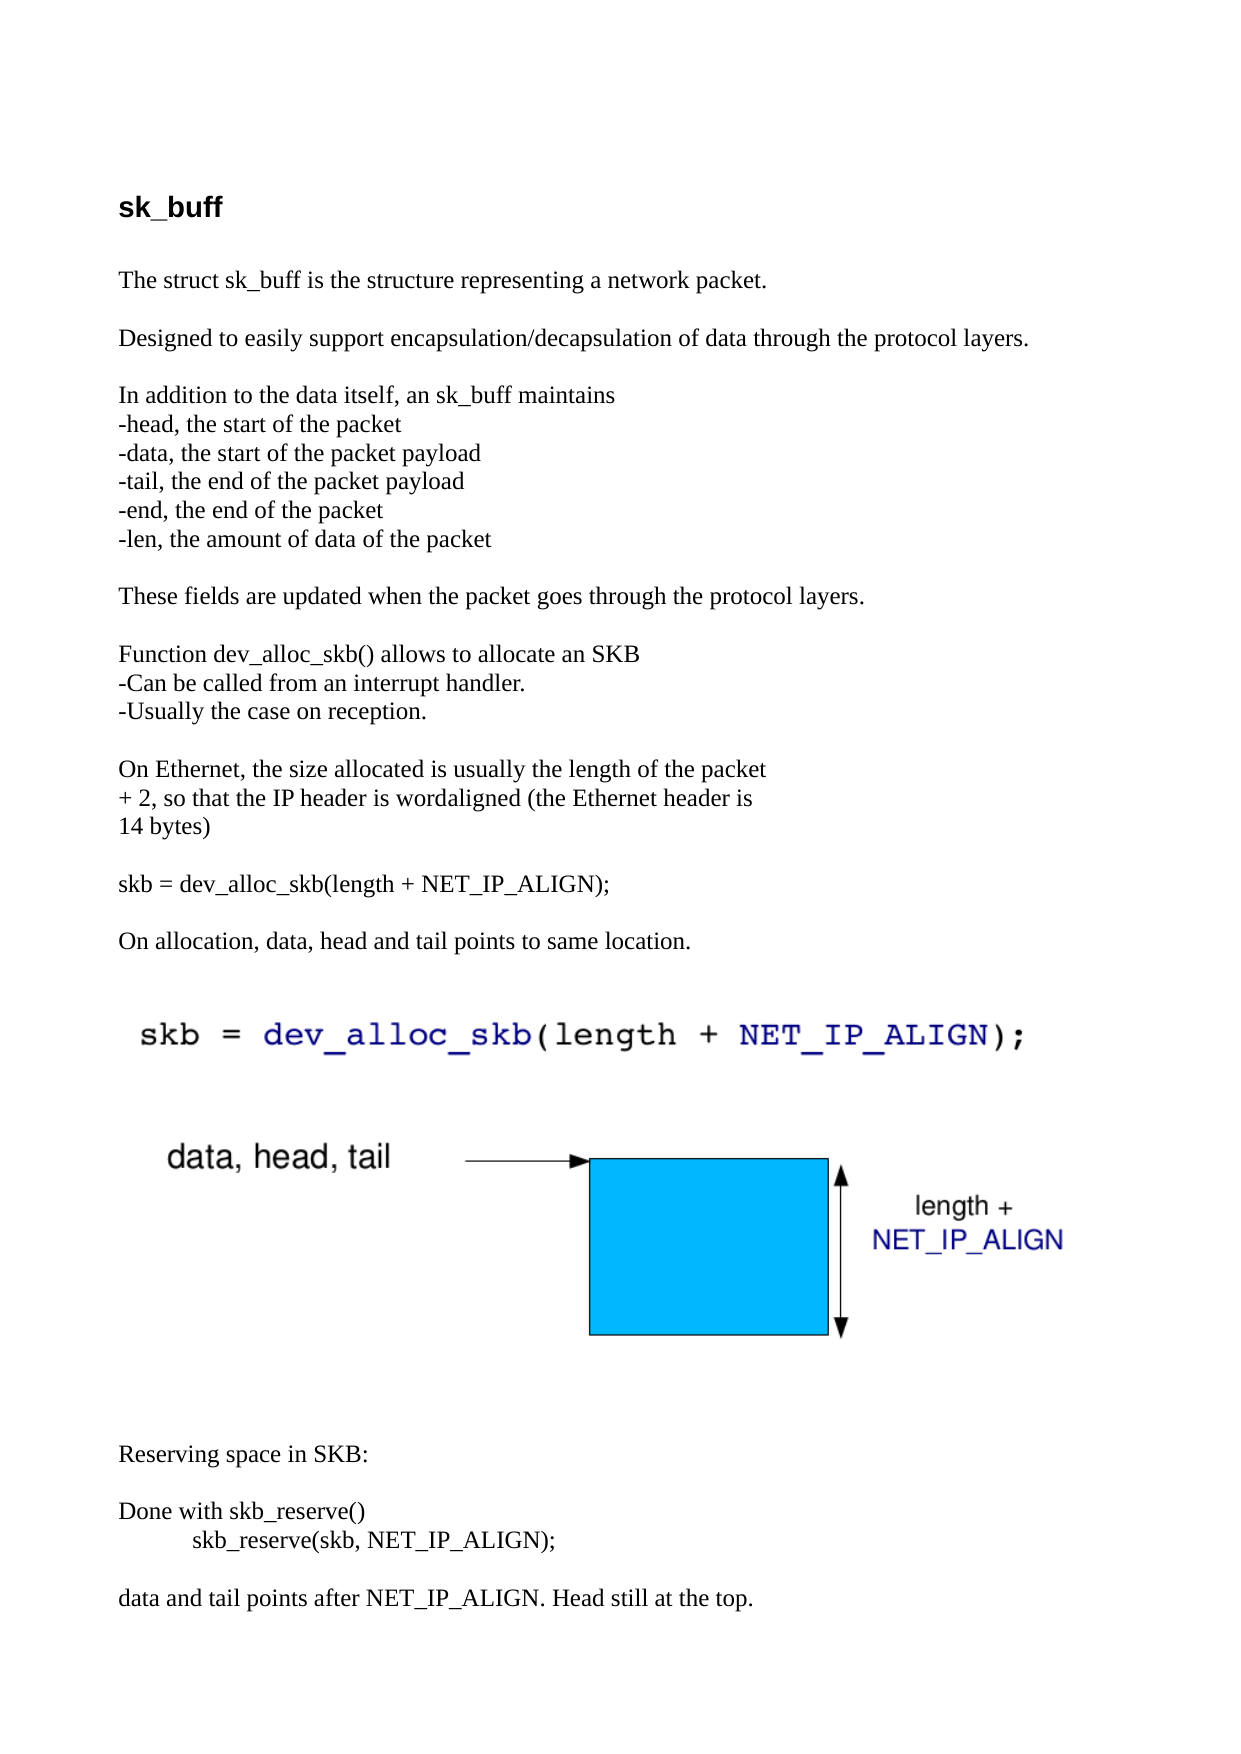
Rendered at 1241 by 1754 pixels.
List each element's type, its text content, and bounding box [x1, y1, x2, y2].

text -tail, the end of the packet payload [118, 466, 1122, 495]
text -data, the start of the packet payload [118, 438, 1122, 466]
subtitle sk_buff [118, 190, 1122, 224]
text -head, the start of the packet [118, 409, 1122, 438]
text skb_reserve(skb, NET_IP_ALIGN); [118, 1525, 1122, 1554]
text + 2, so that the IP header is word­aligned (the Ethernet header is [118, 783, 1122, 811]
text In addition to the data itself, an sk_buff maintains [118, 380, 1122, 409]
text On Ethernet, the size allocated is usually the length of the packet [118, 754, 1122, 783]
text These fields are updated when the packet goes through the protocol layers. [118, 581, 1122, 610]
text 14 bytes) [118, 811, 1122, 840]
text Reserving space in SKB: [118, 1439, 1122, 1468]
text Function dev_alloc_skb() allows to allocate an SKB [118, 639, 1122, 668]
text -Can be called from an interrupt handler. [118, 668, 1122, 696]
text Designed to easily support encapsulation/decapsulation of data through the protocol layers. [118, 323, 1122, 351]
text -Usually the case on reception. [118, 696, 1122, 725]
text data and tail points after NET_IP_ALIGN. Head still at the top. [118, 1583, 1122, 1611]
text -len, the amount of data of the packet [118, 524, 1122, 553]
picture [118, 983, 1123, 1353]
text On allocation, data, head and tail points to same location. [118, 926, 1122, 955]
text -end, the end of the packet [118, 495, 1122, 524]
text skb = dev_alloc_skb(length + NET_IP_ALIGN); [118, 869, 1122, 898]
text Done with skb_reserve() [118, 1496, 1122, 1525]
text The struct sk_buff is the structure representing a network packet. [118, 265, 1122, 294]
